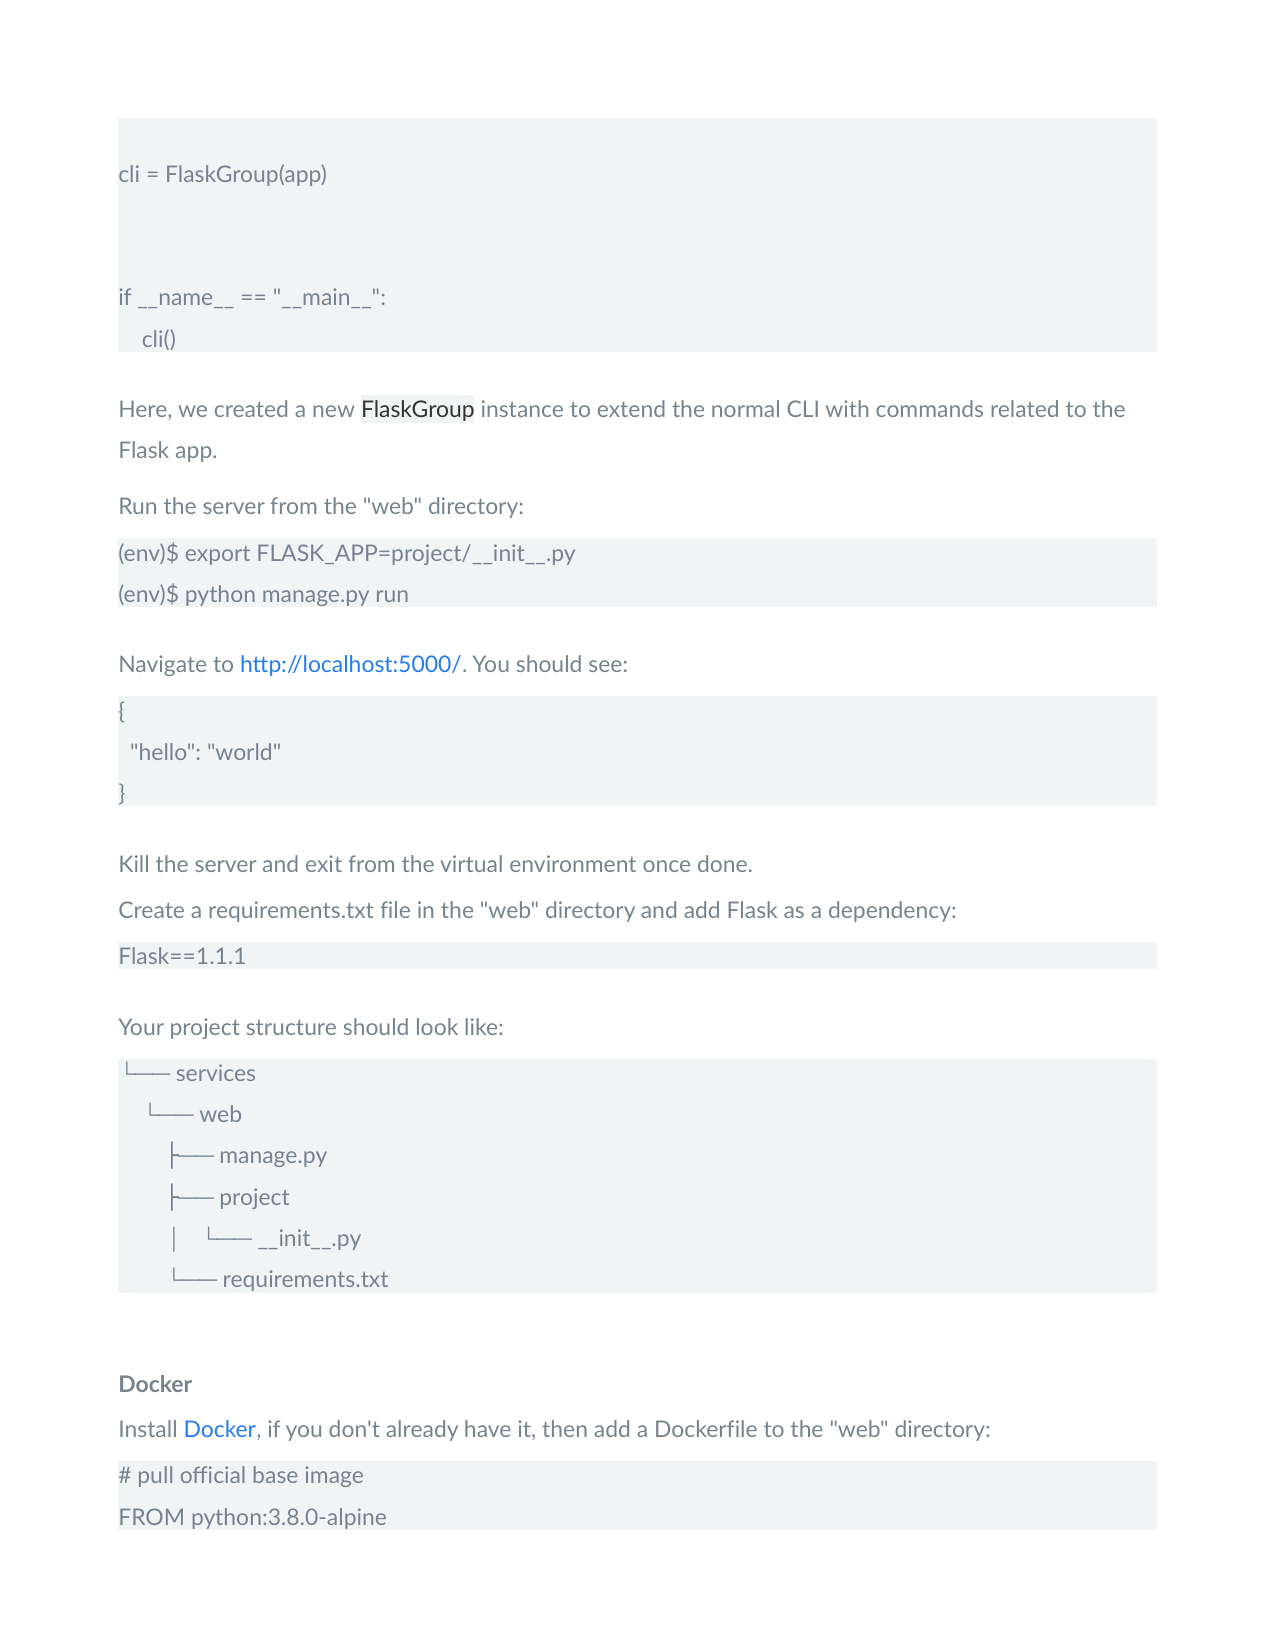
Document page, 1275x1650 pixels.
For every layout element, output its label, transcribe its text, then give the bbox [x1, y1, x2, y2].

text └── web [118, 1100, 1157, 1128]
text Flask==1.1.1 [118, 942, 1157, 969]
text Create a requirements.txt file in the "web" directory and add Flask as a dependency: [118, 896, 1157, 923]
text └── services [118, 1059, 1157, 1086]
text Navigate to http://localhost:5000/. You should see: [118, 650, 1157, 678]
text Install Docker, if you don't already have it, then add a Dockerfile to the "web" directory: [118, 1415, 1157, 1442]
text ├── manage.py [173, 1141, 1157, 1169]
text Your project structure should look like: [118, 1013, 1157, 1040]
text (env)$ python manage.py run [118, 579, 1157, 607]
text cli = FlaskGroup(app) [118, 159, 1157, 187]
text ├── project [173, 1183, 1157, 1210]
subtitle Docker [118, 1370, 1157, 1398]
text Kill the server and exit from the virtual environment once done. [118, 850, 1157, 877]
text if __name__ == "__main__": [118, 283, 1157, 311]
text (env)$ export FLASK_APP=project/__init__.py [118, 538, 1157, 566]
text ├── manage.py [118, 1141, 171, 1169]
text Here, we created a new FlaskGroup instance to extend the normal CLI with commands related to the Flask app. [118, 395, 1157, 464]
text └── requirements.txt [118, 1265, 1157, 1293]
text FROM python:3.8.0-alpine [118, 1502, 1157, 1530]
text "hello": "world" [118, 738, 1157, 765]
text Run the server from the "web" directory: [118, 492, 1157, 520]
text # pull official base image [118, 1461, 1157, 1488]
text { [118, 696, 1157, 724]
text cli() [118, 324, 1157, 352]
text ├── project [118, 1183, 171, 1210]
text } [118, 779, 1157, 806]
text │ └── __init__.py [118, 1224, 1157, 1251]
